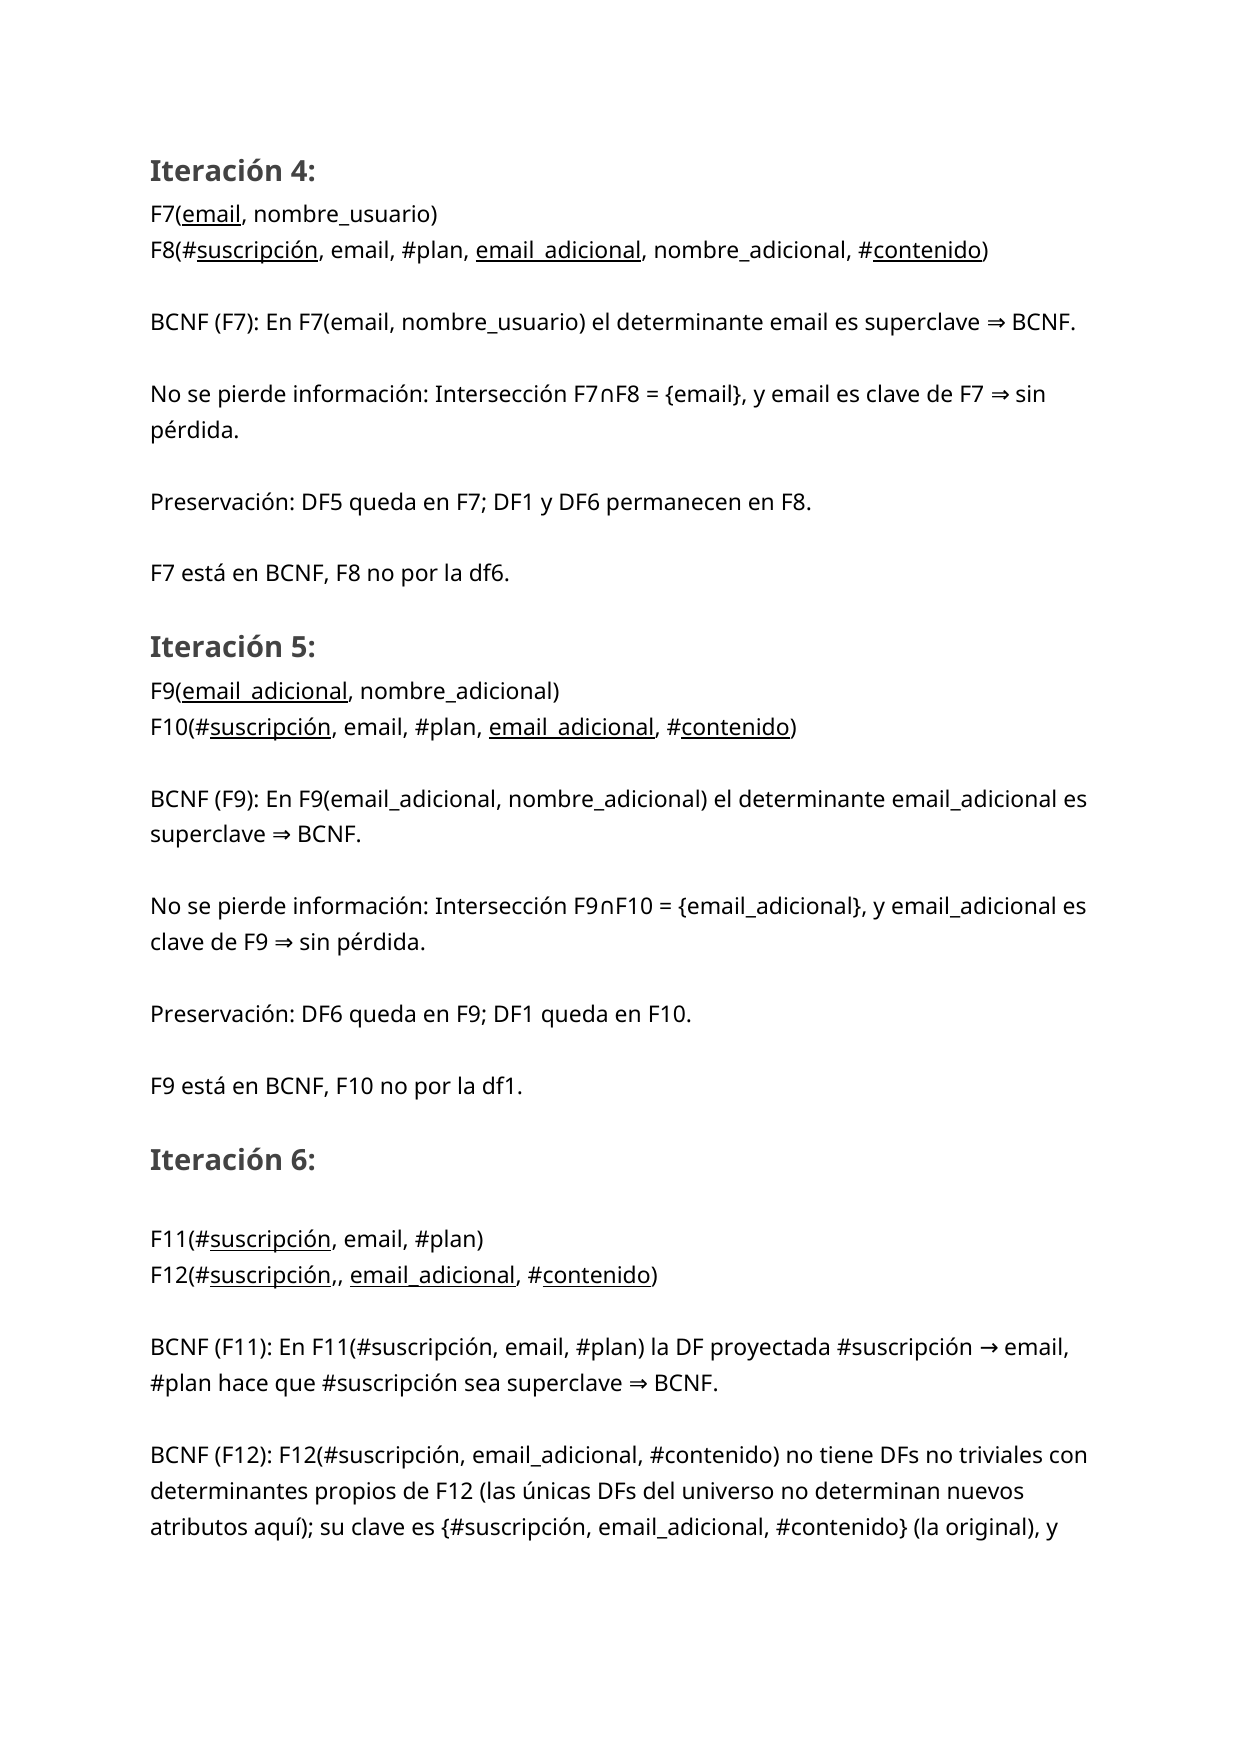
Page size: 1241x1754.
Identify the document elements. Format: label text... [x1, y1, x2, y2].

text BCNF (F7): En F7(email, nombre_usuario) el determinante email es superclave ⇒ BCNF. [150, 306, 1090, 373]
text F10(#suscripción, email, #plan, email_adicional, #contenido) [150, 711, 1090, 742]
text BCNF (F11): En F11(#suscripción, email, #plan) la DF proyectada #suscripción → email, #plan hace que #suscripción sea superclave ⇒ BCNF. [150, 1331, 1090, 1434]
text F9(email_adicional, nombre_adicional) [150, 675, 1090, 706]
text BCNF (F9): En F9(email_adicional, nombre_adicional) el determinante email_adicional es superclave ⇒ BCNF. [150, 782, 1090, 886]
text F7(email, nombre_usuario) [150, 198, 1090, 229]
text BCNF (F12): F12(#suscripción, email_adicional, #contenido) no tiene DFs no triviales con determinantes propios de F12 (las únicas DFs del universo no determinan nuevos atributos aquí); su clave es {#suscripción, email_adicional, #contenido} (la original), y [150, 1439, 1090, 1542]
text F12(#suscripción,, email_adicional, #contenido) [150, 1259, 1090, 1290]
text F11(#suscripción, email, #plan) [150, 1223, 1090, 1254]
subtitle Iteración 5: [150, 627, 1090, 666]
text No se pierde información: Intersección F7∩F8 = {email}, y email es clave de F7 ⇒ sin pérdida. [150, 378, 1090, 481]
text F8(#suscripción, email, #plan, email_adicional, nombre_adicional, #contenido) [150, 234, 1090, 265]
text No se pierde información: Intersección F9∩F10 = {email_adicional}, y email_adicional es clave de F9 ⇒ sin pérdida. [150, 890, 1090, 993]
subtitle Iteración 4: [150, 150, 1090, 190]
text F9 está en BCNF, F10 no por la df1. [150, 1070, 1090, 1101]
text F7 está en BCNF, F8 no por la df6. [150, 557, 1090, 589]
text Preservación: DF5 queda en F7; DF1 y DF6 permanecen en F8. [150, 486, 1090, 517]
subtitle Iteración 6: [150, 1139, 1090, 1179]
text Preservación: DF6 queda en F9; DF1 queda en F10. [150, 998, 1090, 1029]
